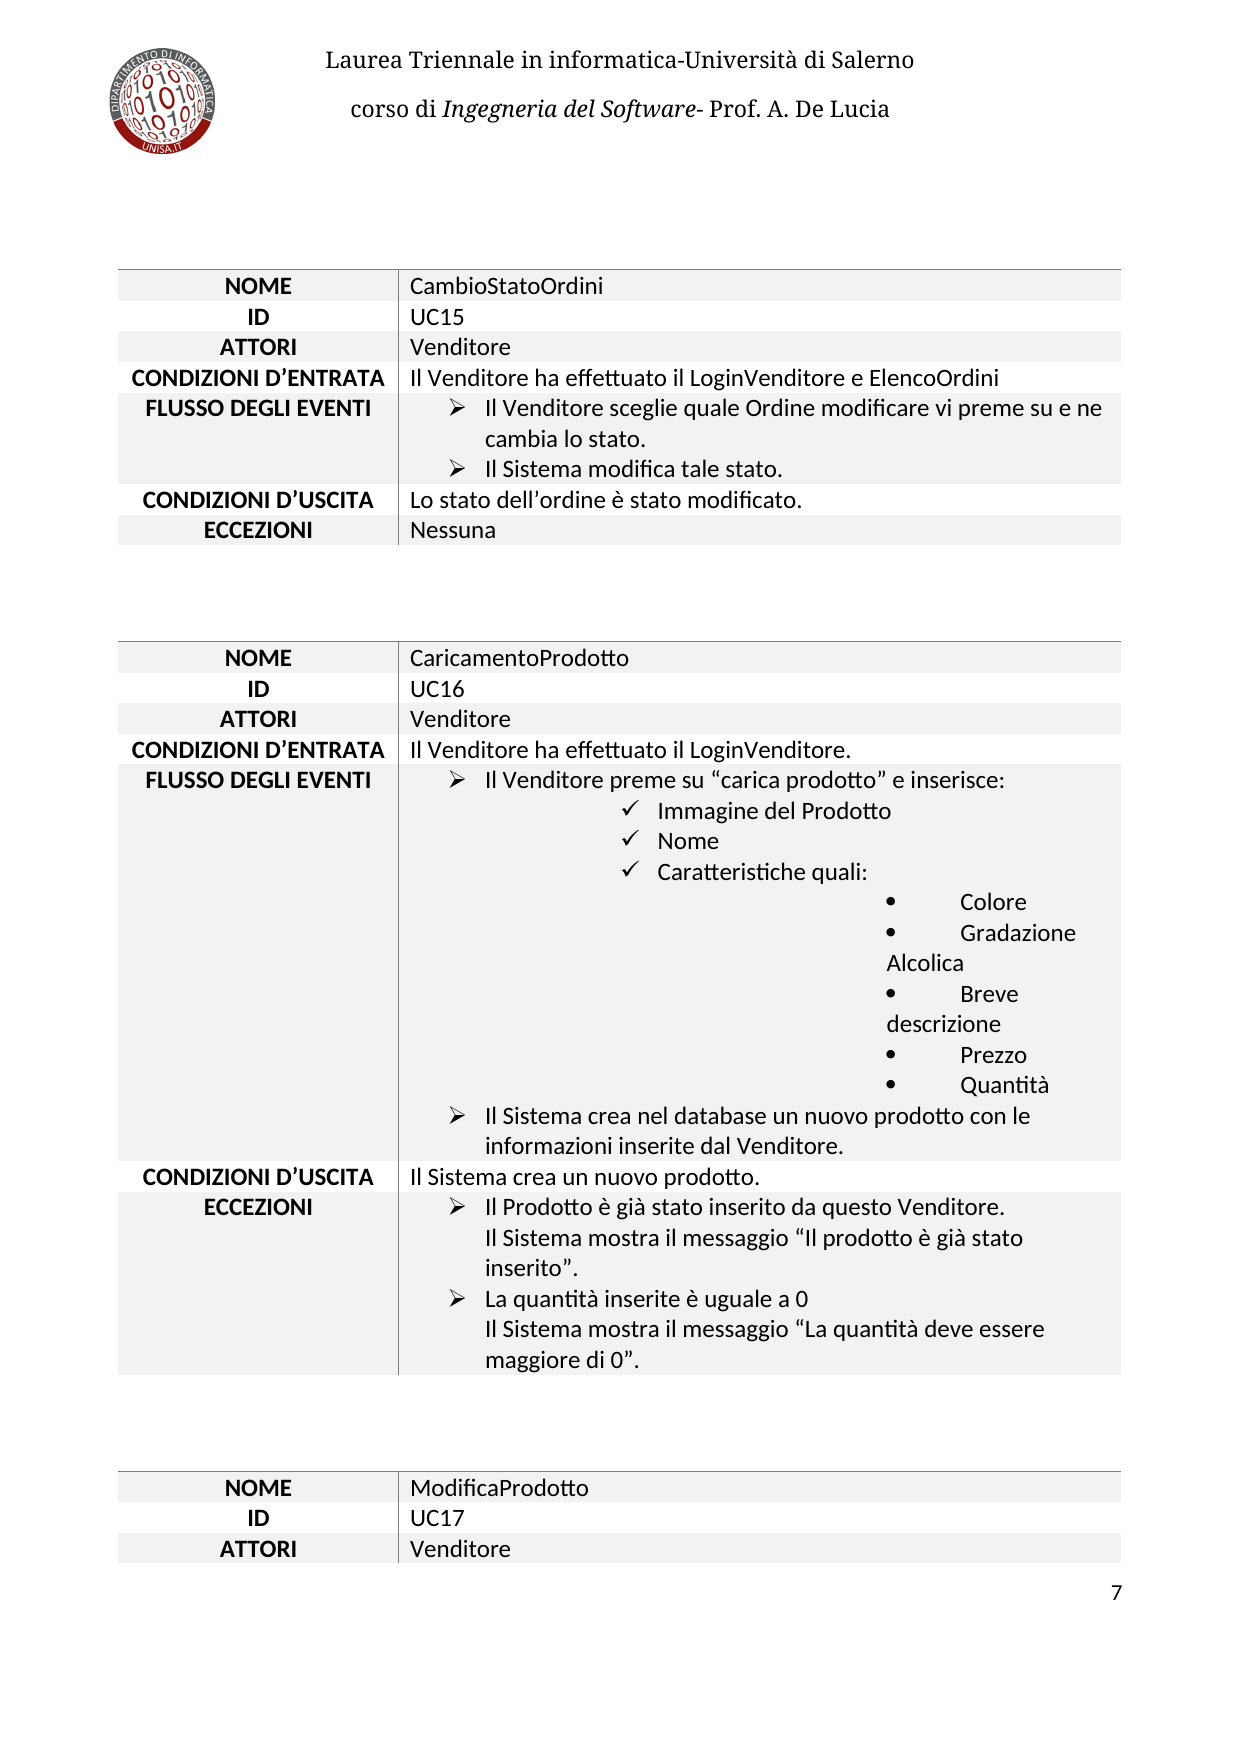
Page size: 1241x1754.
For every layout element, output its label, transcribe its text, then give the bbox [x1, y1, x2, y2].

table_cell flusso degli eventi [118, 393, 398, 484]
table_cell Il Venditore preme su “carica prodotto” e inserisce: Immagine del Prodotto Nome Caratteristiche quali: Colore Gradazione Alcolica Breve descrizione Prezzo Quantità Il Sistema crea nel database un nuovo prodotto con le informazioni inserite dal Venditore. [399, 764, 1121, 1161]
table_header ModificaProdotto [399, 1472, 1121, 1502]
table_cell Attori [118, 703, 398, 734]
table_header CambioStatoOrdini [399, 270, 1121, 301]
table_cell Il Venditore ha effettuato il LoginVenditore. [399, 734, 1121, 764]
table_cell ID [118, 301, 398, 331]
table_cell Attori [118, 1533, 398, 1563]
table_header NOME [118, 642, 398, 673]
table_cell condizioni d’uscita [118, 1161, 398, 1192]
table_cell ID [118, 1502, 398, 1533]
table_header NOME [118, 1472, 398, 1502]
table_cell UC17 [399, 1502, 1121, 1533]
table_cell ID [118, 673, 398, 703]
table_cell UC16 [399, 673, 1121, 703]
table_cell Nessuna [399, 515, 1121, 545]
table_cell condizioni d’uscita [118, 484, 398, 514]
table_cell Il Venditore sceglie quale Ordine modificare vi preme su e ne cambia lo stato. Il Sistema modifica tale stato. [399, 393, 1121, 484]
table_cell ECCEzioni [118, 1192, 398, 1375]
table_header CaricamentoProdotto [399, 642, 1121, 673]
table_cell ECCEzioni [118, 515, 398, 545]
table_cell Il Sistema crea un nuovo prodotto. [399, 1161, 1121, 1192]
table_cell Venditore [399, 331, 1121, 362]
table_cell Attori [118, 331, 398, 362]
table_cell UC15 [399, 301, 1121, 331]
table_cell Condizioni d’entrata [118, 734, 398, 764]
table_cell Venditore [399, 703, 1121, 734]
table_cell Il Prodotto è già stato inserito da questo Venditore. Il Sistema mostra il messaggio “Il prodotto è già stato inserito”. La quantità inserite è uguale a 0 Il Sistema mostra il messaggio “La quantità deve essere maggiore di 0”. [399, 1192, 1121, 1375]
table_header NOME [118, 270, 398, 301]
table_cell flusso degli eventi [118, 764, 398, 1161]
table_cell Venditore [399, 1533, 1121, 1563]
table_cell Lo stato dell’ordine è stato modificato. [399, 484, 1121, 514]
table_cell Il Venditore ha effettuato il LoginVenditore e ElencoOrdini [399, 362, 1121, 392]
table_cell Condizioni d’entrata [118, 362, 398, 392]
